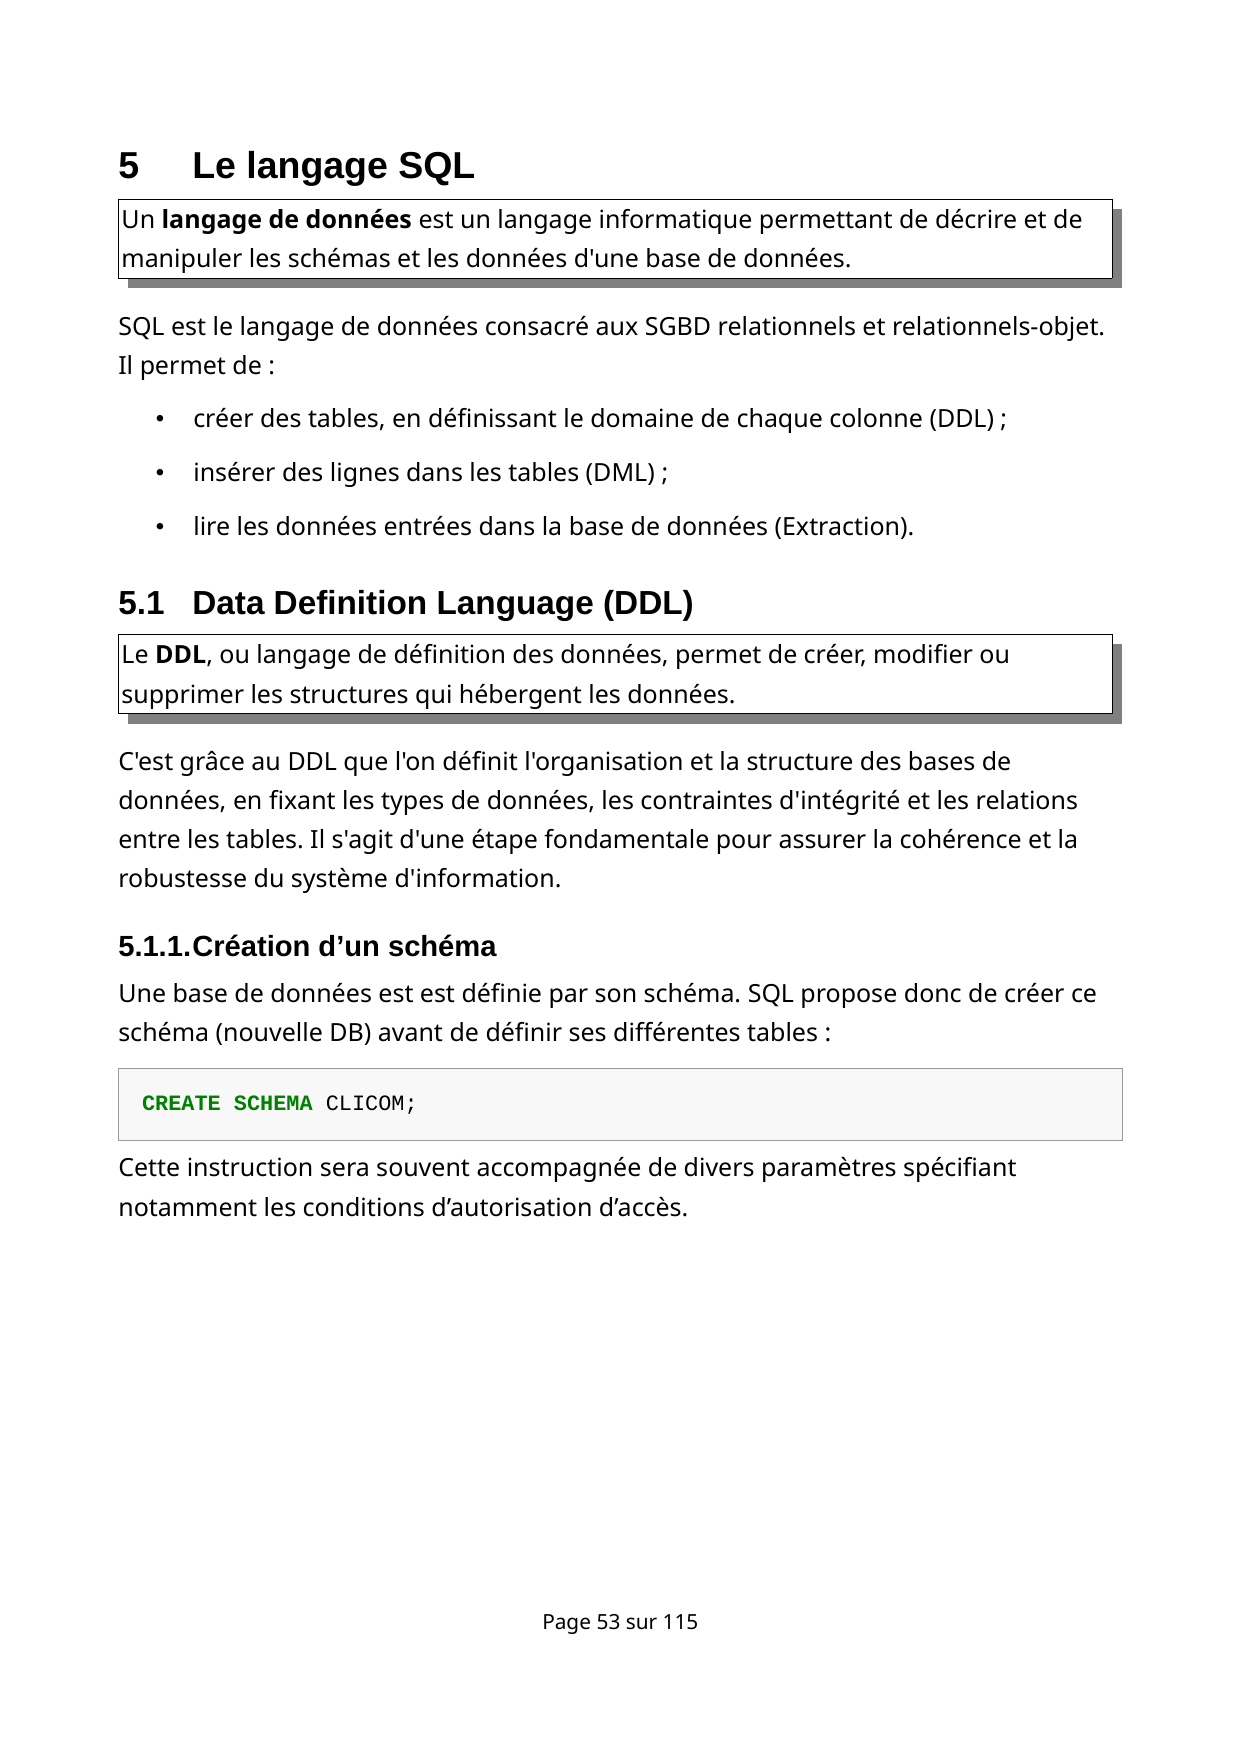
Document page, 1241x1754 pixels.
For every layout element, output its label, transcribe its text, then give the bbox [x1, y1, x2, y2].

text CREATE SCHEMA CLICOM; [119, 1069, 1122, 1140]
text SQL est le langage de données consacré aux SGBD relationnels et relationnels-objet. Il permet de : [118, 308, 1122, 381]
text C'est grâce au DDL que l'on définit l'organisation et la structure des bases de données, en fixant les types de données, les contraintes d'intégrité et les relations entre les tables. Il s'agit d'une étape fondamentale pour assurer la cohérence et la robustesse du système d'information. [118, 743, 1122, 895]
list insérer des lignes dans les tables (DML) ; [156, 455, 1122, 489]
list lire les données entrées dans la base de données (Extraction). [156, 508, 1122, 543]
text Cette instruction sera souvent accompagnée de divers paramètres spécifiant notamment les conditions d’autorisation d’accès. [118, 1150, 1122, 1223]
text Le DDL, ou langage de définition des données, permet de créer, modifier ou supprimer les structures qui hébergent les données. [119, 635, 1112, 713]
text Une base de données est est définie par son schéma. SQL propose donc de créer ce schéma (nouvelle DB) avant de définir ses différentes tables : [118, 975, 1122, 1048]
subtitle Le langage SQL [118, 143, 1122, 186]
subtitle Création d’un schéma [118, 929, 1122, 963]
text Un langage de données est un langage informatique permettant de décrire et de manipuler les schémas et les données d'une base de données. [119, 200, 1112, 278]
list créer des tables, en définissant le domaine de chaque colonne (DDL) ; [156, 401, 1122, 435]
subtitle Data Definition Language (DDL) [118, 583, 1122, 622]
